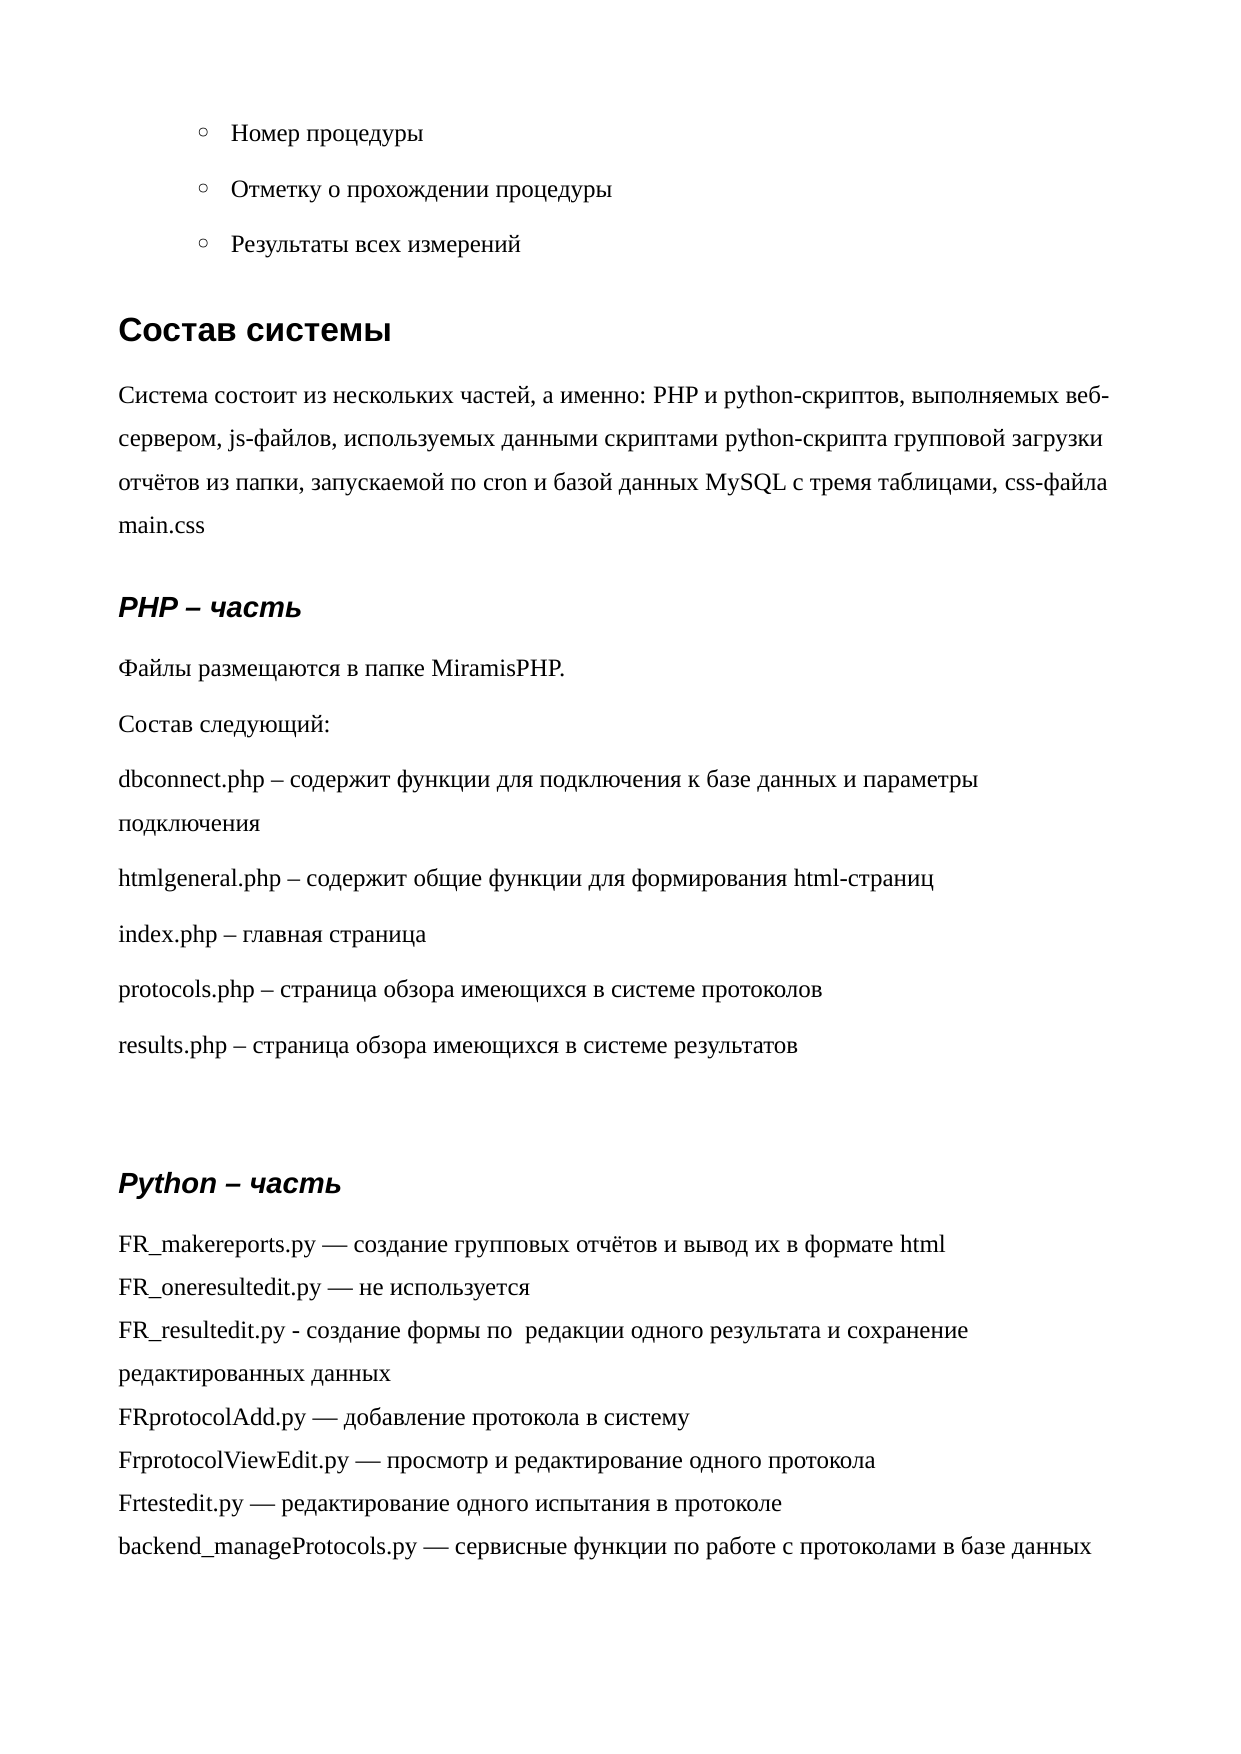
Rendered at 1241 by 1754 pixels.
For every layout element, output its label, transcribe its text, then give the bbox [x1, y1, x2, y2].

text FR_oneresultedit.py — не используется [118, 1272, 1122, 1301]
text dbconnect.php – содержит функции для подключения к базе данных и параметры подключения [118, 764, 1122, 836]
text Файлы размещаются в папке MiramisPHP. [118, 653, 1122, 682]
text FR_resultedit.py - создание формы по редакции одного результата и сохранение редактированных данных [118, 1315, 1122, 1387]
text backend_manageProtocols.py — сервисные функции по работе с протоколами в базе данных [118, 1531, 1122, 1560]
text FrprotocolViewEdit.py — просмотр и редактирование одного протокола [118, 1445, 1122, 1473]
list Номер процедуры [193, 118, 1122, 147]
text Система состоит из нескольких частей, а именно: PHP и python-скриптов, выполняемых веб-сервером, js-файлов, используемых данными скриптами python-скрипта групповой загрузки отчётов из папки, запускаемой по cron и базой данных MySQL с тремя таблицами, css-файла main.css [118, 380, 1122, 538]
text Состав следующий: [118, 709, 1122, 738]
text Frtestedit.py — редактирование одного испытания в протоколе [118, 1488, 1122, 1517]
subtitle PHP – часть [118, 590, 1122, 624]
text index.php – главная страница [118, 919, 1122, 948]
subtitle Состав системы [118, 310, 1122, 349]
list Результаты всех измерений [193, 229, 1122, 258]
subtitle Python – часть [118, 1166, 1122, 1200]
text FRprotocolAdd.py — добавление протокола в систему [118, 1402, 1122, 1430]
text htmlgeneral.php – содержит общие функции для формирования html-страниц [118, 863, 1122, 892]
text FR_makereports.py — создание групповых отчётов и вывод их в формате html [118, 1229, 1122, 1258]
text protocols.php – страница обзора имеющихся в системе протоколов [118, 974, 1122, 1003]
list Отметку о прохождении процедуры [193, 174, 1122, 202]
text results.php – страница обзора имеющихся в системе результатов [118, 1030, 1122, 1059]
